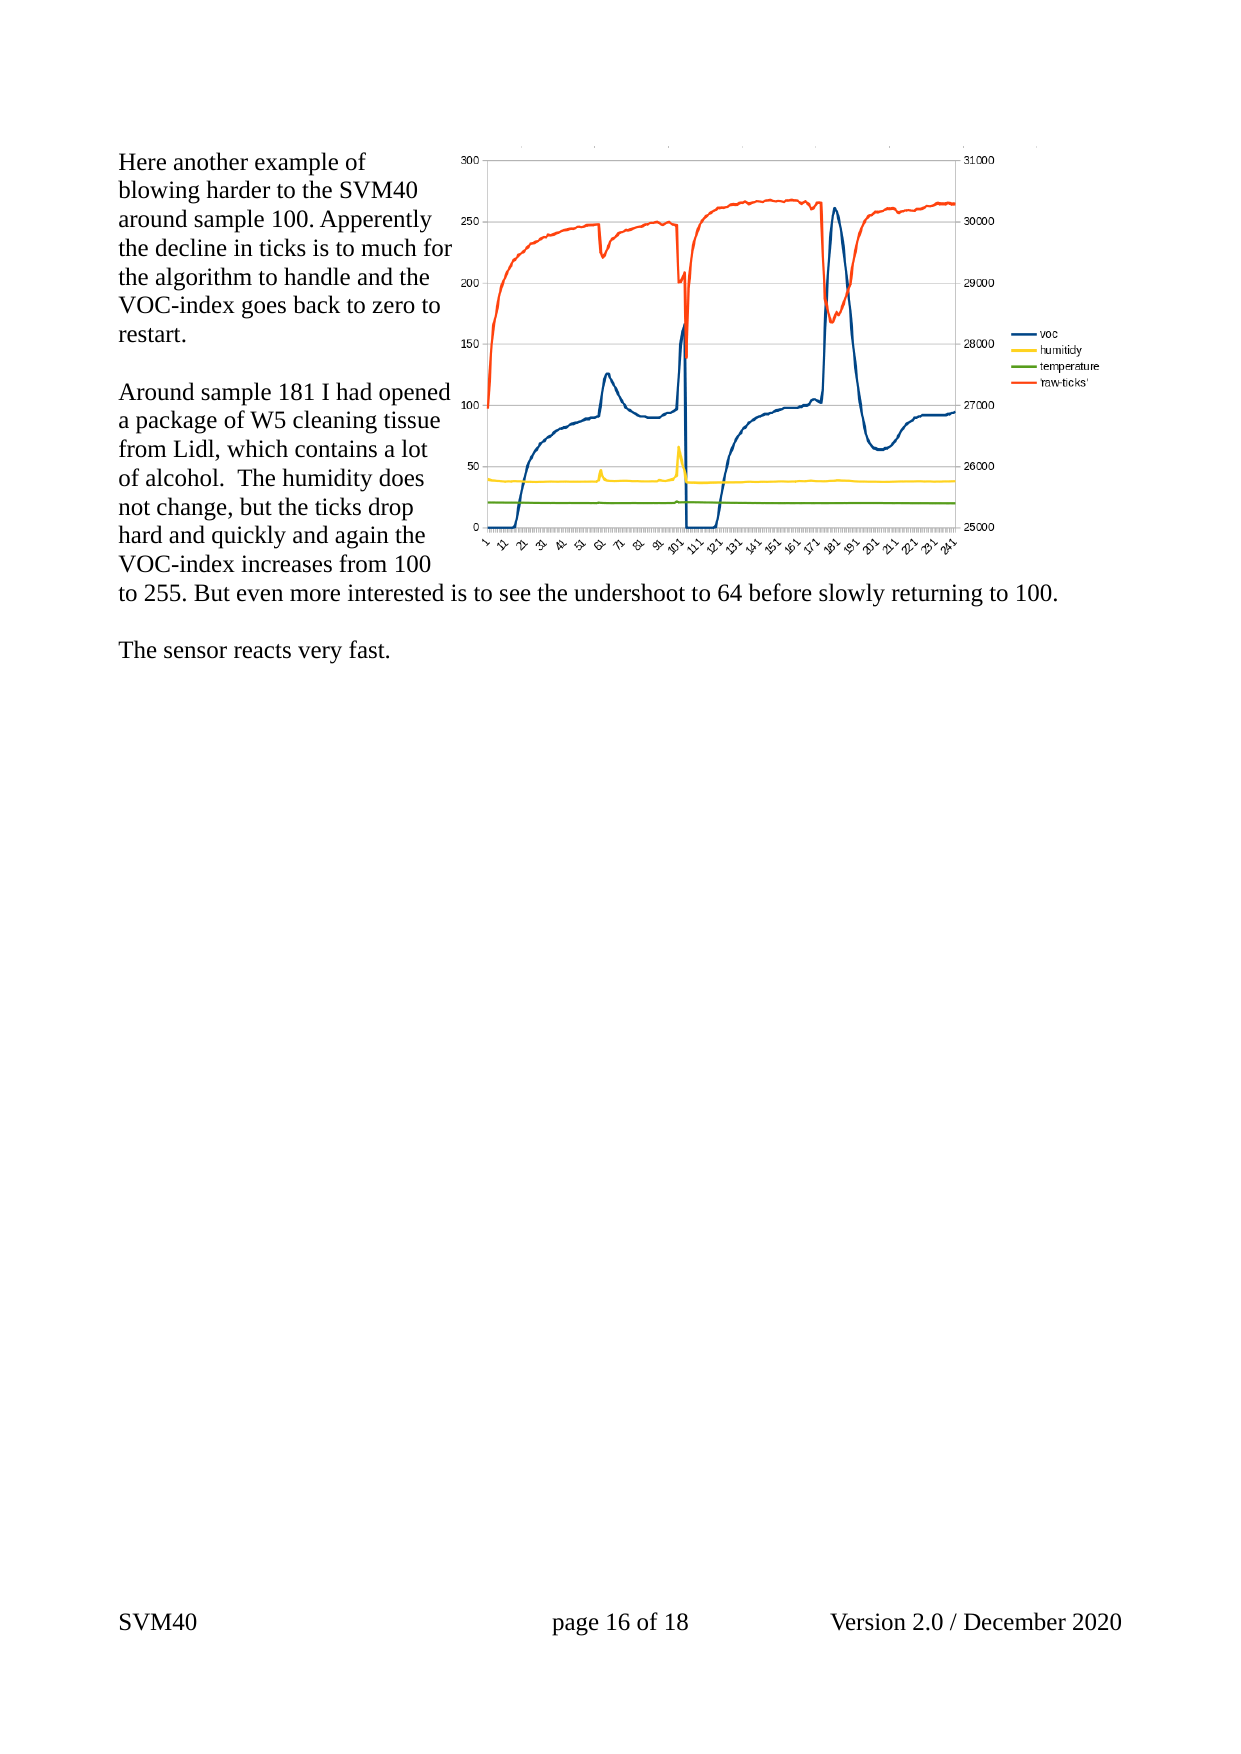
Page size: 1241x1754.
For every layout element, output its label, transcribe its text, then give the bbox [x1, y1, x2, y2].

picture [453, 146, 1105, 563]
text Here another example of blowing harder to the SVM40 around sample 100. Apperently the decline in ticks is to much for the algorithm to handle and the VOC-index goes back to zero to restart. [118, 147, 453, 348]
text The sensor reacts very fast. [118, 636, 1122, 664]
text Around sample 181 I had opened a package of W5 cleaning tissue from Lidl, which contains a lot of alcohol. The humidity does not change, but the ticks drop hard and quickly and again the VOC-index increases from 100 to 255. But even more interested is to see the undershoot to 64 before slowly returning to 100. [118, 377, 1122, 607]
